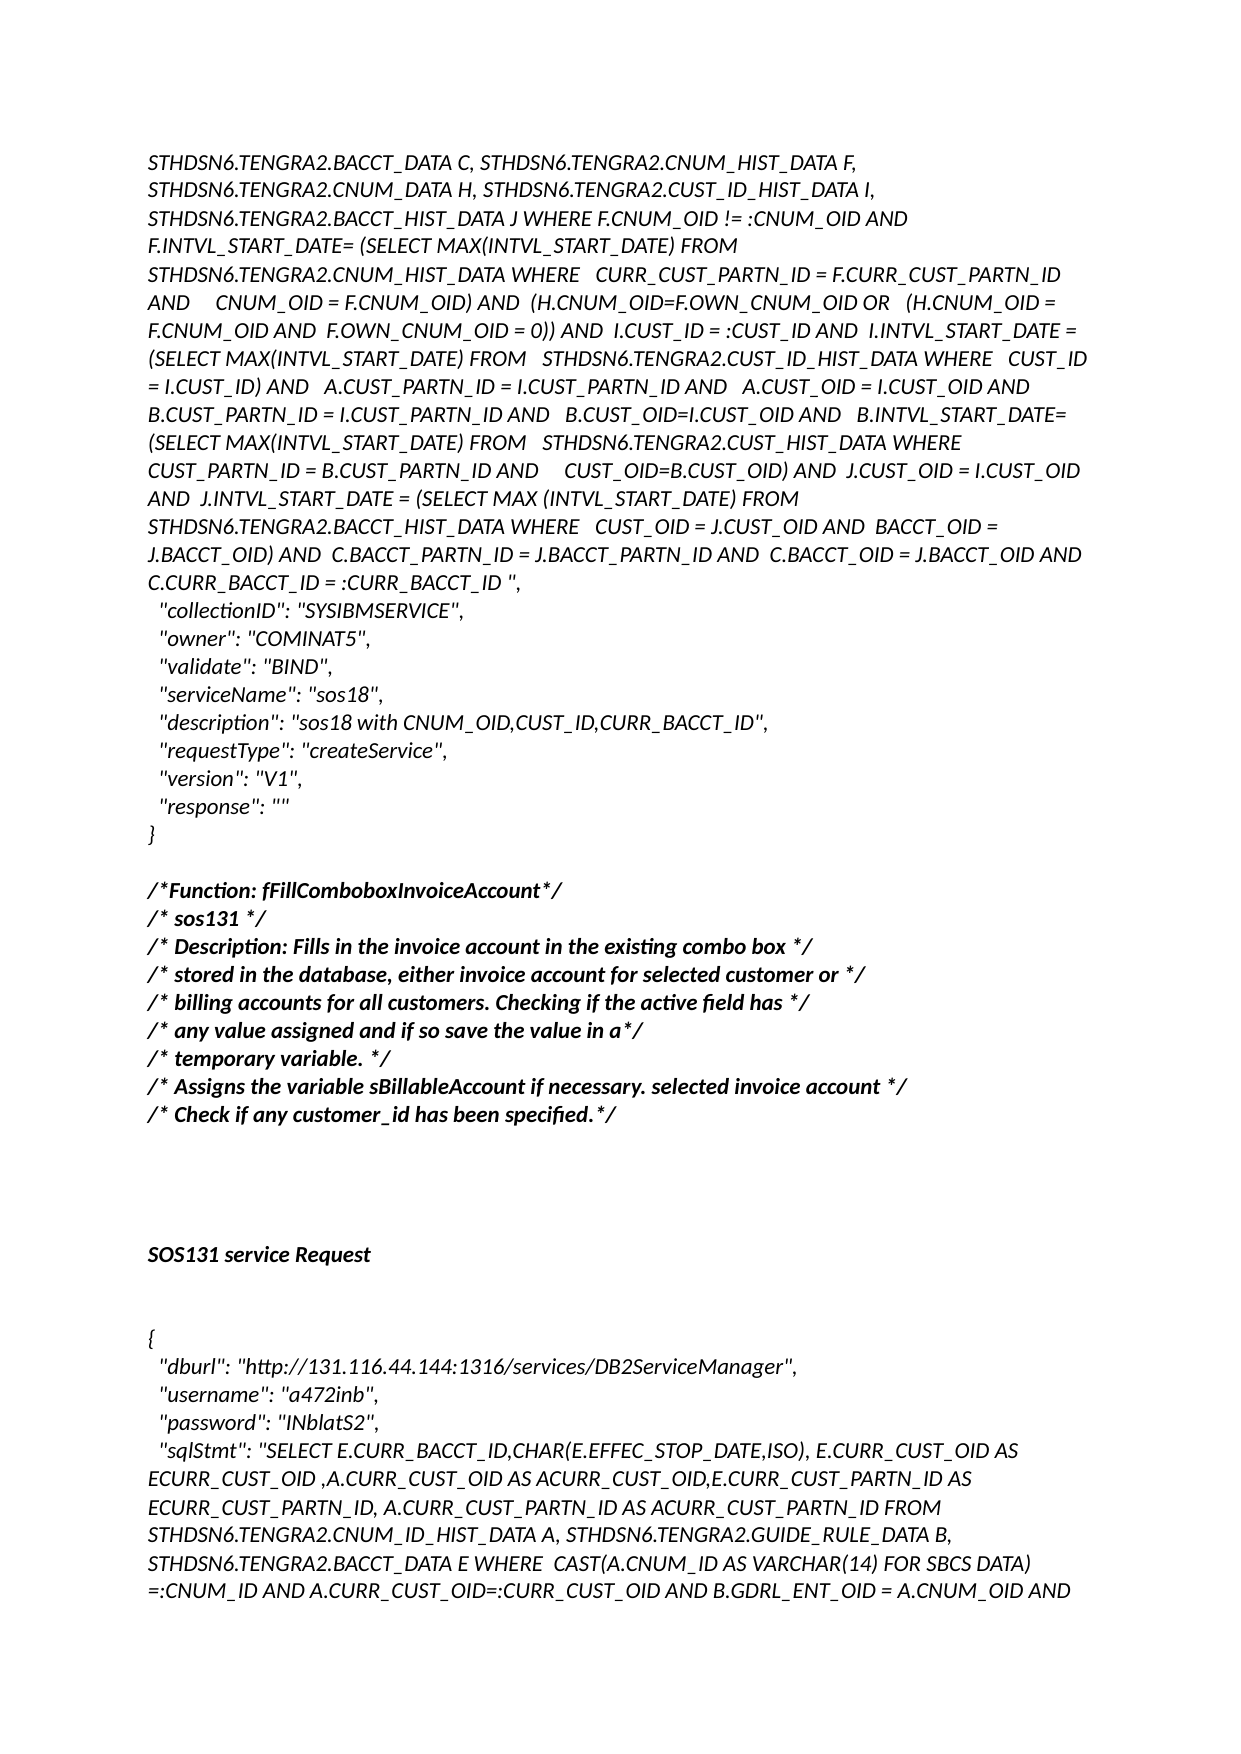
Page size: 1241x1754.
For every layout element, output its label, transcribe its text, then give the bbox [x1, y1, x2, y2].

text /*Function: fFillComboboxInvoiceAccount*/ [148, 876, 1093, 904]
text "serviceName": "sos18", [148, 680, 1093, 708]
text STHDSN6.TENGRA2.BACCT_DATA C, STHDSN6.TENGRA2.CNUM_HIST_DATA F, STHDSN6.TENGRA2.CNUM_DATA H, STHDSN6.TENGRA2.CUST_ID_HIST_DATA I, STHDSN6.TENGRA2.BACCT_HIST_DATA J WHERE F.CNUM_OID != :CNUM_OID AND F.INTVL_START_DATE= (SELECT MAX(INTVL_START_DATE) FROM STHDSN6.TENGRA2.CNUM_HIST_DATA WHERE CURR_CUST_PARTN_ID = F.CURR_CUST_PARTN_ID AND CNUM_OID = F.CNUM_OID) AND (H.CNUM_OID=F.OWN_CNUM_OID OR (H.CNUM_OID = F.CNUM_OID AND F.OWN_CNUM_OID = 0)) AND I.CUST_ID = :CUST_ID AND I.INTVL_START_DATE = (SELECT MAX(INTVL_START_DATE) FROM STHDSN6.TENGRA2.CUST_ID_HIST_DATA WHERE CUST_ID = I.CUST_ID) AND A.CUST_PARTN_ID = I.CUST_PARTN_ID AND A.CUST_OID = I.CUST_OID AND B.CUST_PARTN_ID = I.CUST_PARTN_ID AND B.CUST_OID=I.CUST_OID AND B.INTVL_START_DATE= (SELECT MAX(INTVL_START_DATE) FROM STHDSN6.TENGRA2.CUST_HIST_DATA WHERE CUST_PARTN_ID = B.CUST_PARTN_ID AND CUST_OID=B.CUST_OID) AND J.CUST_OID = I.CUST_OID AND J.INTVL_START_DATE = (SELECT MAX (INTVL_START_DATE) FROM STHDSN6.TENGRA2.BACCT_HIST_DATA WHERE CUST_OID = J.CUST_OID AND BACCT_OID = J.BACCT_OID) AND C.BACCT_PARTN_ID = J.BACCT_PARTN_ID AND C.BACCT_OID = J.BACCT_OID AND C.CURR_BACCT_ID = :CURR_BACCT_ID ", [148, 148, 1093, 596]
text /* billing accounts for all customers. Checking if the active field has */ [148, 988, 1093, 1016]
text "dburl": "http://131.116.44.144:1316/services/DB2ServiceManager", [148, 1352, 1093, 1381]
text "sqlStmt": "SELECT E.CURR_BACCT_ID,CHAR(E.EFFEC_STOP_DATE,ISO), E.CURR_CUST_OID AS ECURR_CUST_OID ,A.CURR_CUST_OID AS ACURR_CUST_OID,E.CURR_CUST_PARTN_ID AS ECURR_CUST_PARTN_ID, A.CURR_CUST_PARTN_ID AS ACURR_CUST_PARTN_ID FROM STHDSN6.TENGRA2.CNUM_ID_HIST_DATA A, STHDSN6.TENGRA2.GUIDE_RULE_DATA B, STHDSN6.TENGRA2.BACCT_DATA E WHERE CAST(A.CNUM_ID AS VARCHAR(14) FOR SBCS DATA) =:CNUM_ID AND A.CURR_CUST_OID=:CURR_CUST_OID AND B.GDRL_ENT_OID = A.CNUM_OID AND [148, 1437, 1093, 1605]
text "description": "sos18 with CNUM_OID,CUST_ID,CURR_BACCT_ID", [148, 708, 1093, 736]
text SOS131 service Request [148, 1240, 1093, 1268]
text "password": "INblatS2", [148, 1408, 1093, 1437]
text "username": "a472inb", [148, 1381, 1093, 1408]
text "requestType": "createService", [148, 736, 1093, 764]
text "collectionID": "SYSIBMSERVICE", [148, 596, 1093, 624]
text "owner": "COMINAT5", [148, 624, 1093, 652]
text { [148, 1324, 1093, 1352]
text } [148, 820, 1093, 848]
text "version": "V1", [148, 764, 1093, 792]
text /* sos131 */ [148, 904, 1093, 932]
text /* Description: Fills in the invoice account in the existing combo box */ [148, 932, 1093, 960]
text /* stored in the database, either invoice account for selected customer or */ [148, 960, 1093, 988]
text /* Check if any customer_id has been specified.*/ [148, 1100, 1093, 1128]
text "validate": "BIND", [148, 652, 1093, 680]
text /* temporary variable. */ [148, 1044, 1093, 1072]
text /* any value assigned and if so save the value in a*/ [148, 1016, 1093, 1044]
text "response": "" [148, 792, 1093, 820]
text /* Assigns the variable sBillableAccount if necessary. selected invoice account */ [148, 1072, 1093, 1100]
